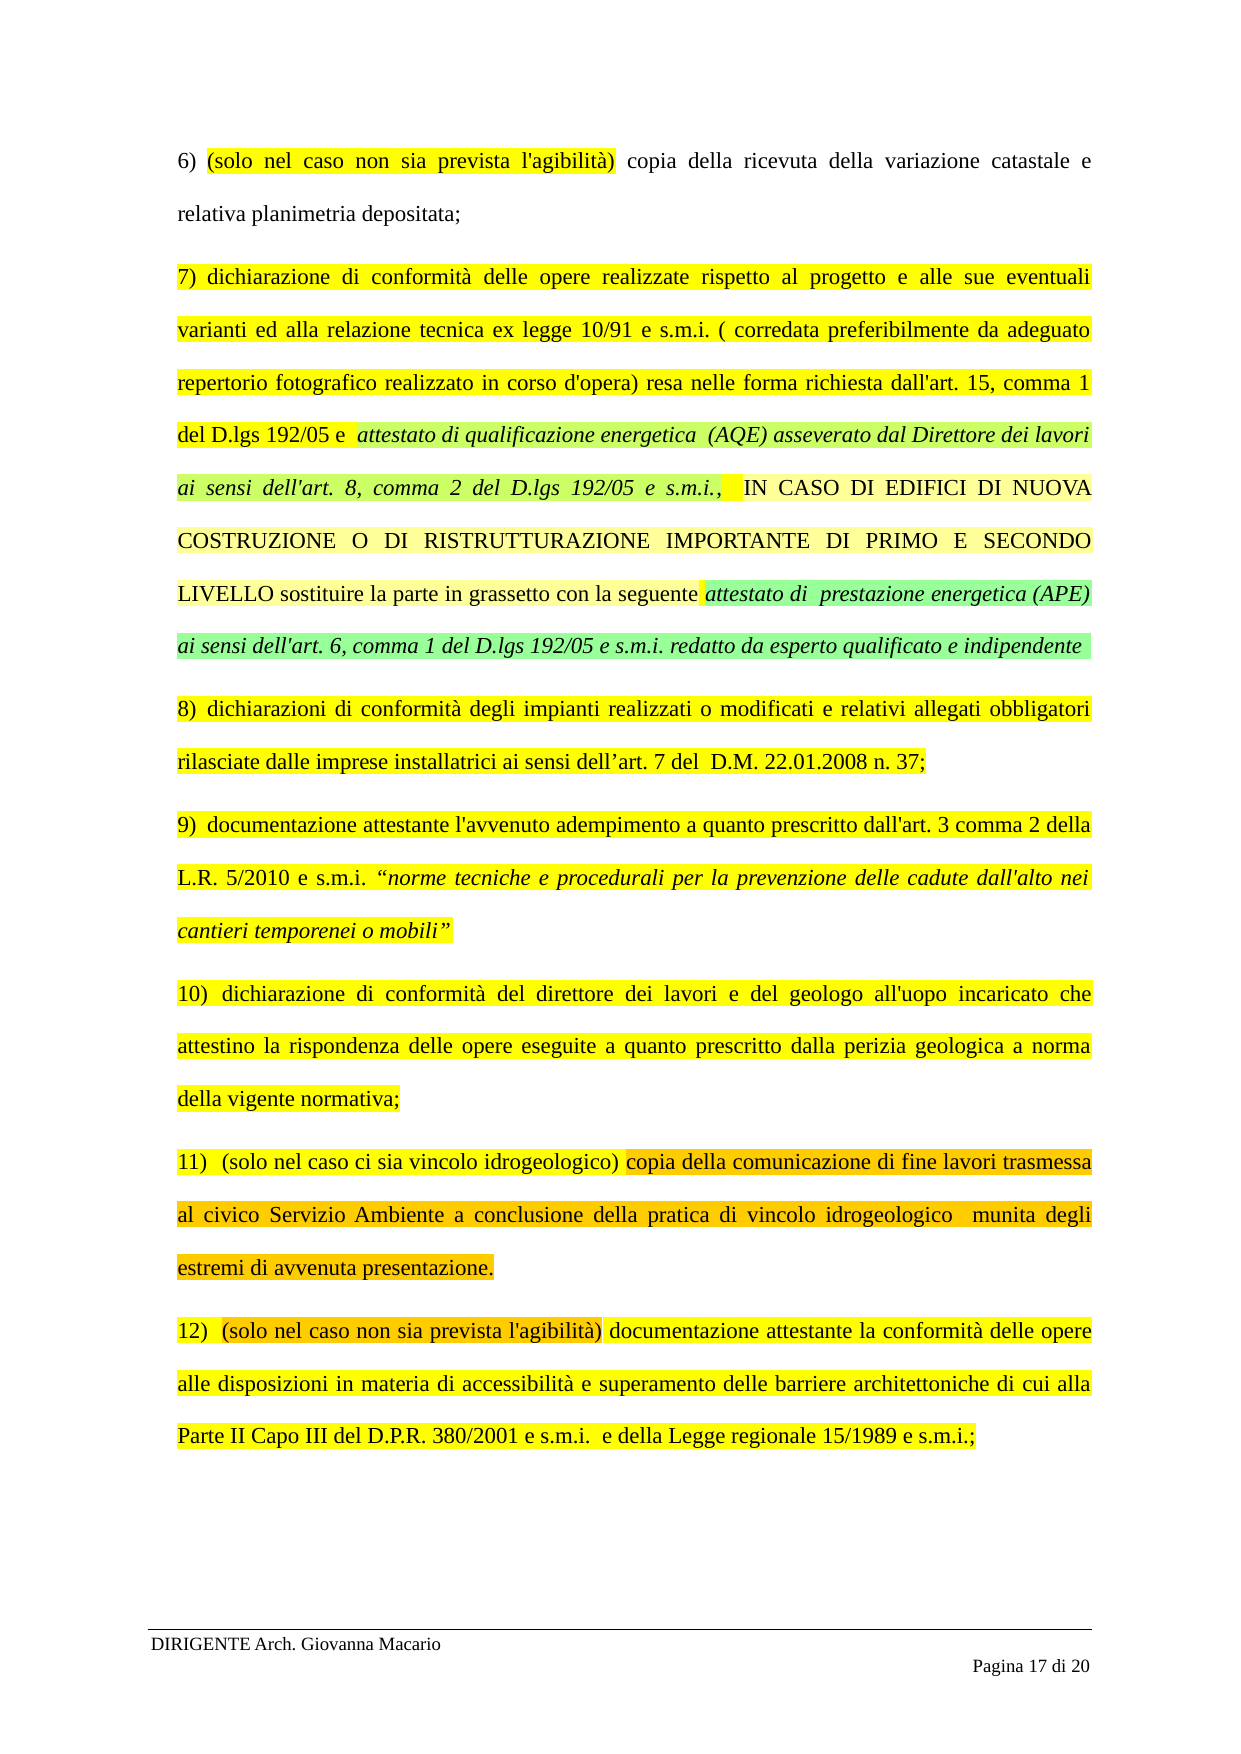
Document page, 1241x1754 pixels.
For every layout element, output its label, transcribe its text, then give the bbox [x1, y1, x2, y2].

list documentazione attestante l'avvenuto adempimento a quanto prescritto dall'art. 3 comma 2 della L.R. 5/2010 e s.m.i. “norme tecniche e procedurali per la prevenzione delle cadute dall'alto nei cantieri temporenei o mobili” [177, 811, 1092, 943]
list dichiarazioni di conformità degli impianti realizzati o modificati e relativi allegati obbligatori rilasciate dalle imprese installatrici ai sensi dell’art. 7 del D.M. 22.01.2008 n. 37; [177, 696, 1092, 774]
list dichiarazione di conformità del direttore dei lavori e del geologo all'uopo incaricato che attestino la rispondenza delle opere eseguite a quanto prescritto dalla perizia geologica a norma della vigente normativa; [177, 980, 1092, 1112]
list (solo nel caso ci sia vincolo idrogeologico) copia della comunicazione di fine lavori trasmessa al civico Servizio Ambiente a conclusione della pratica di vincolo idrogeologico munita degli estremi di avvenuta presentazione. [177, 1148, 1092, 1280]
list (solo nel caso non sia prevista l'agibilità) copia della ricevuta della variazione catastale e relativa planimetria depositata; [177, 148, 1092, 227]
list dichiarazione di conformità delle opere realizzate rispetto al progetto e alle sue eventuali varianti ed alla relazione tecnica ex legge 10/91 e s.m.i. ( corredata preferibilmente da adeguato repertorio fotografico realizzato in corso d'opera) resa nelle forma richiesta dall'art. 15, comma 1 del D.lgs 192/05 e attestato di qualificazione energetica (AQE) asseverato dal Direttore dei lavori ai sensi dell'art. 8, comma 2 del D.lgs 192/05 e s.m.i., IN CASO DI EDIFICI DI NUOVA COSTRUZIONE O DI RISTRUTTURAZIONE IMPORTANTE DI PRIMO E SECONDO LIVELLO sostituire la parte in grassetto con la seguente attestato di prestazione energetica (APE) ai sensi dell'art. 6, comma 1 del D.lgs 192/05 e s.m.i. redatto da esperto qualificato e indipendente [177, 263, 1092, 659]
list (solo nel caso non sia prevista l'agibilità) documentazione attestante la conformità delle opere alle disposizioni in materia di accessibilità e superamento delle barriere architettoniche di cui alla Parte II Capo III del D.P.R. 380/2001 e s.m.i. e della Legge regionale 15/1989 e s.m.i.; [177, 1317, 1092, 1449]
